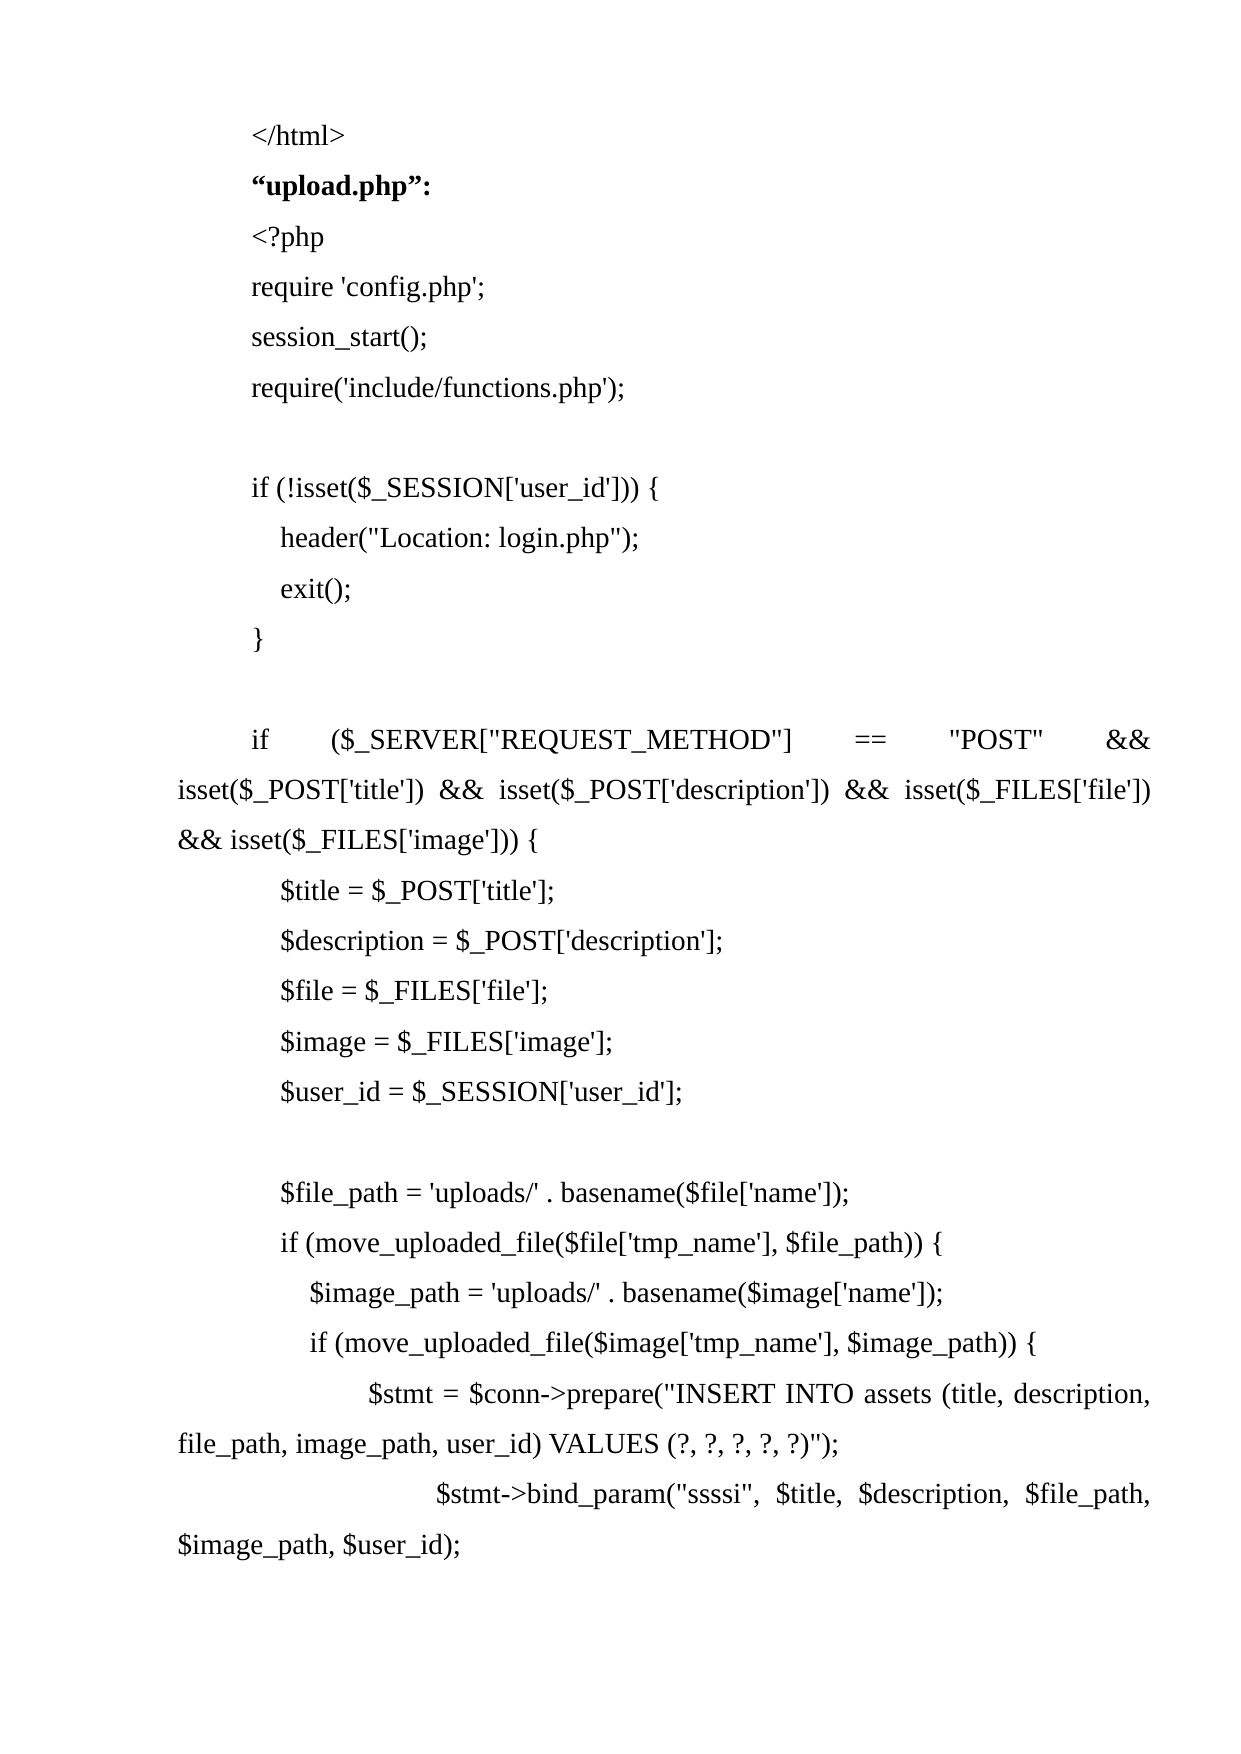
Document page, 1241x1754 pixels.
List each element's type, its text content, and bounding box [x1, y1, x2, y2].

text $image_path = 'uploads/' . basename($image['name']); [177, 1275, 1152, 1309]
text if ($_SERVER["REQUEST_METHOD"] == "POST" && isset($_POST['title']) && isset($_POST['description']) && isset($_FILES['file']) && isset($_FILES['image'])) { [177, 722, 1152, 856]
text $image = $_FILES['image']; [177, 1024, 1152, 1057]
text session_start(); [177, 319, 1152, 353]
text header("Location: login.php"); [177, 521, 1152, 554]
text if (move_uploaded_file($image['tmp_name'], $image_path)) { [177, 1326, 1152, 1359]
text “upload.php”: [177, 168, 1152, 202]
text <?php [177, 219, 1152, 252]
text $description = $_POST['description']; [177, 923, 1152, 957]
text if (!isset($_SESSION['user_id'])) { [177, 470, 1152, 504]
text $stmt->bind_param("ssssi", $title, $description, $file_path, $image_path, $user_id); [177, 1477, 1152, 1560]
text require 'config.php'; [177, 269, 1152, 303]
text $file = $_FILES['file']; [177, 973, 1152, 1007]
text $title = $_POST['title']; [177, 873, 1152, 906]
text $stmt = $conn->prepare("INSERT INTO assets (title, description, file_path, image_path, user_id) VALUES (?, ?, ?, ?, ?)"); [177, 1376, 1152, 1460]
text $file_path = 'uploads/' . basename($file['name']); [177, 1175, 1152, 1208]
text </html> [177, 118, 1152, 152]
text if (move_uploaded_file($file['tmp_name'], $file_path)) { [177, 1225, 1152, 1258]
text } [177, 621, 1152, 655]
text $user_id = $_SESSION['user_id']; [177, 1074, 1152, 1108]
text exit(); [177, 571, 1152, 604]
text require('include/functions.php'); [177, 370, 1152, 403]
